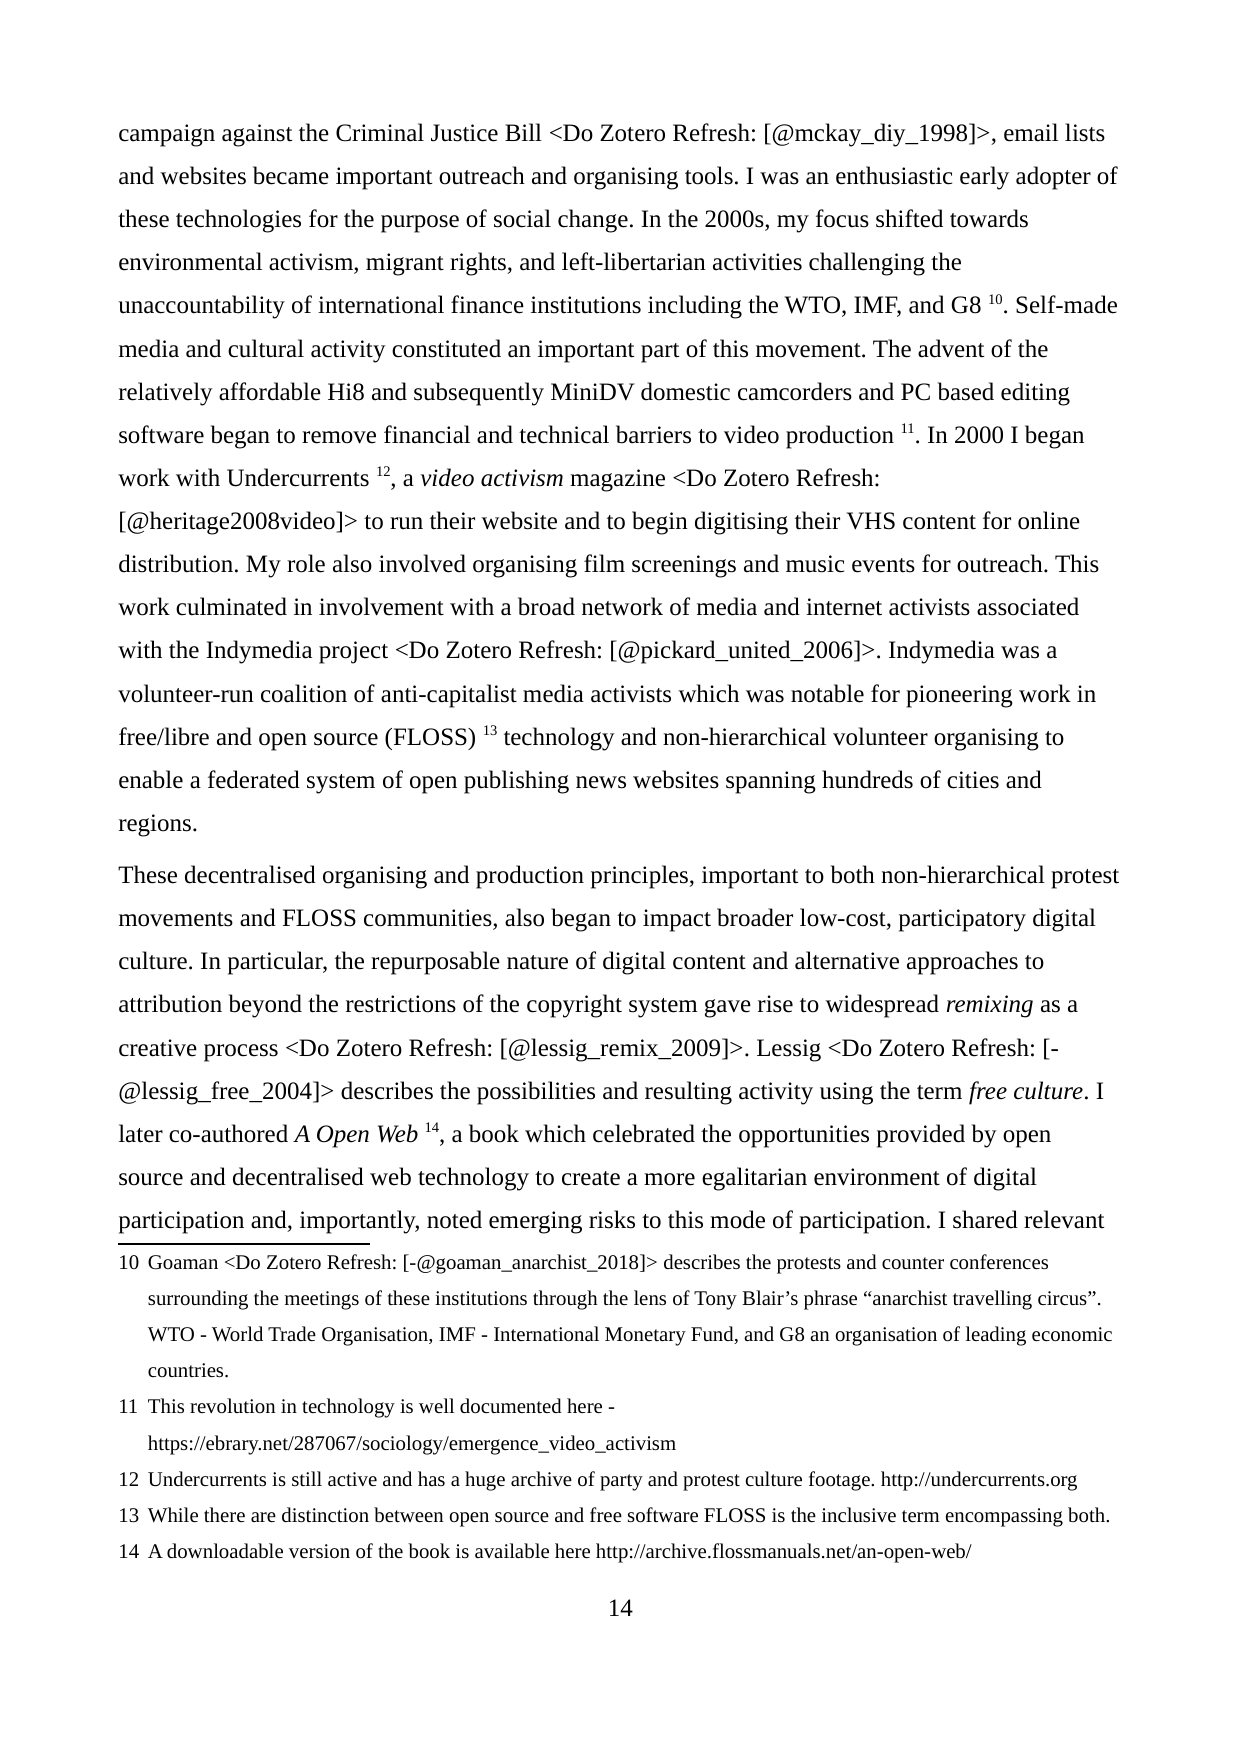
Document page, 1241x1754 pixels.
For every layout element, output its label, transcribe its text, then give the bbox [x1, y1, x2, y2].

text A downloadable version of the book is available here http://archive.flossmanuals.net/an-open-web/ [118, 1539, 1122, 1563]
text While there are distinction between open source and free software FLOSS is the inclusive term encompassing both. [118, 1503, 1122, 1527]
text This revolution in technology is well documented here - https://ebrary.net/287067/sociology/emergence_video_activism [118, 1394, 1122, 1454]
text Goaman <Do Zotero Refresh: [-@goaman_anarchist_2018]> describes the protests and counter conferences surrounding the meetings of these institutions through the lens of Tony Blair’s phrase “anarchist travelling circus”. WTO - World Trade Organisation, IMF - International Monetary Fund, and G8 an organisation of leading economic countries. [118, 1250, 1122, 1382]
text Undercurrents is still active and has a huge archive of party and protest culture footage. http://undercurrents.org [118, 1467, 1122, 1491]
text campaign against the Criminal Justice Bill <Do Zotero Refresh: [@mckay_diy_1998]>, email lists and websites became important outreach and organising tools. I was an enthusiastic early adopter of these technologies for the purpose of social change. In the 2000s, my focus shifted towards environmental activism, migrant rights, and left-libertarian activities challenging the unaccountability of international finance institutions including the WTO, IMF, and G8 . Self-made media and cultural activity constituted an important part of this movement. The advent of the relatively affordable Hi8 and subsequently MiniDV domestic camcorders and PC based editing software began to remove financial and technical barriers to video production . In 2000 I began work with Undercurrents , a video activism magazine <Do Zotero Refresh: [@heritage2008video]> to run their website and to begin digitising their VHS content for online distribution. My role also involved organising film screenings and music events for outreach. This work culminated in involvement with a broad network of media and internet activists associated with the Indymedia project <Do Zotero Refresh: [@pickard_united_2006]>. Indymedia was a volunteer-run coalition of anti-capitalist media activists which was notable for pioneering work in free/libre and open source (FLOSS) technology and non-hierarchical volunteer organising to enable a federated system of open publishing news websites spanning hundreds of cities and regions. [118, 118, 1122, 837]
text These decentralised organising and production principles, important to both non-hierarchical protest movements and FLOSS communities, also began to impact broader low-cost, participatory digital culture. In particular, the repurposable nature of digital content and alternative approaches to attribution beyond the restrictions of the copyright system gave rise to widespread remixing as a creative process <Do Zotero Refresh: [@lessig_remix_2009]>. Lessig <Do Zotero Refresh: [-@lessig_free_2004]> describes the possibilities and resulting activity using the term free culture. I later co-authored A Open Web , a book which celebrated the opportunities provided by open source and decentralised web technology to create a more egalitarian environment of digital participation and, importantly, noted emerging risks to this mode of participation. I shared relevant [118, 860, 1122, 1234]
